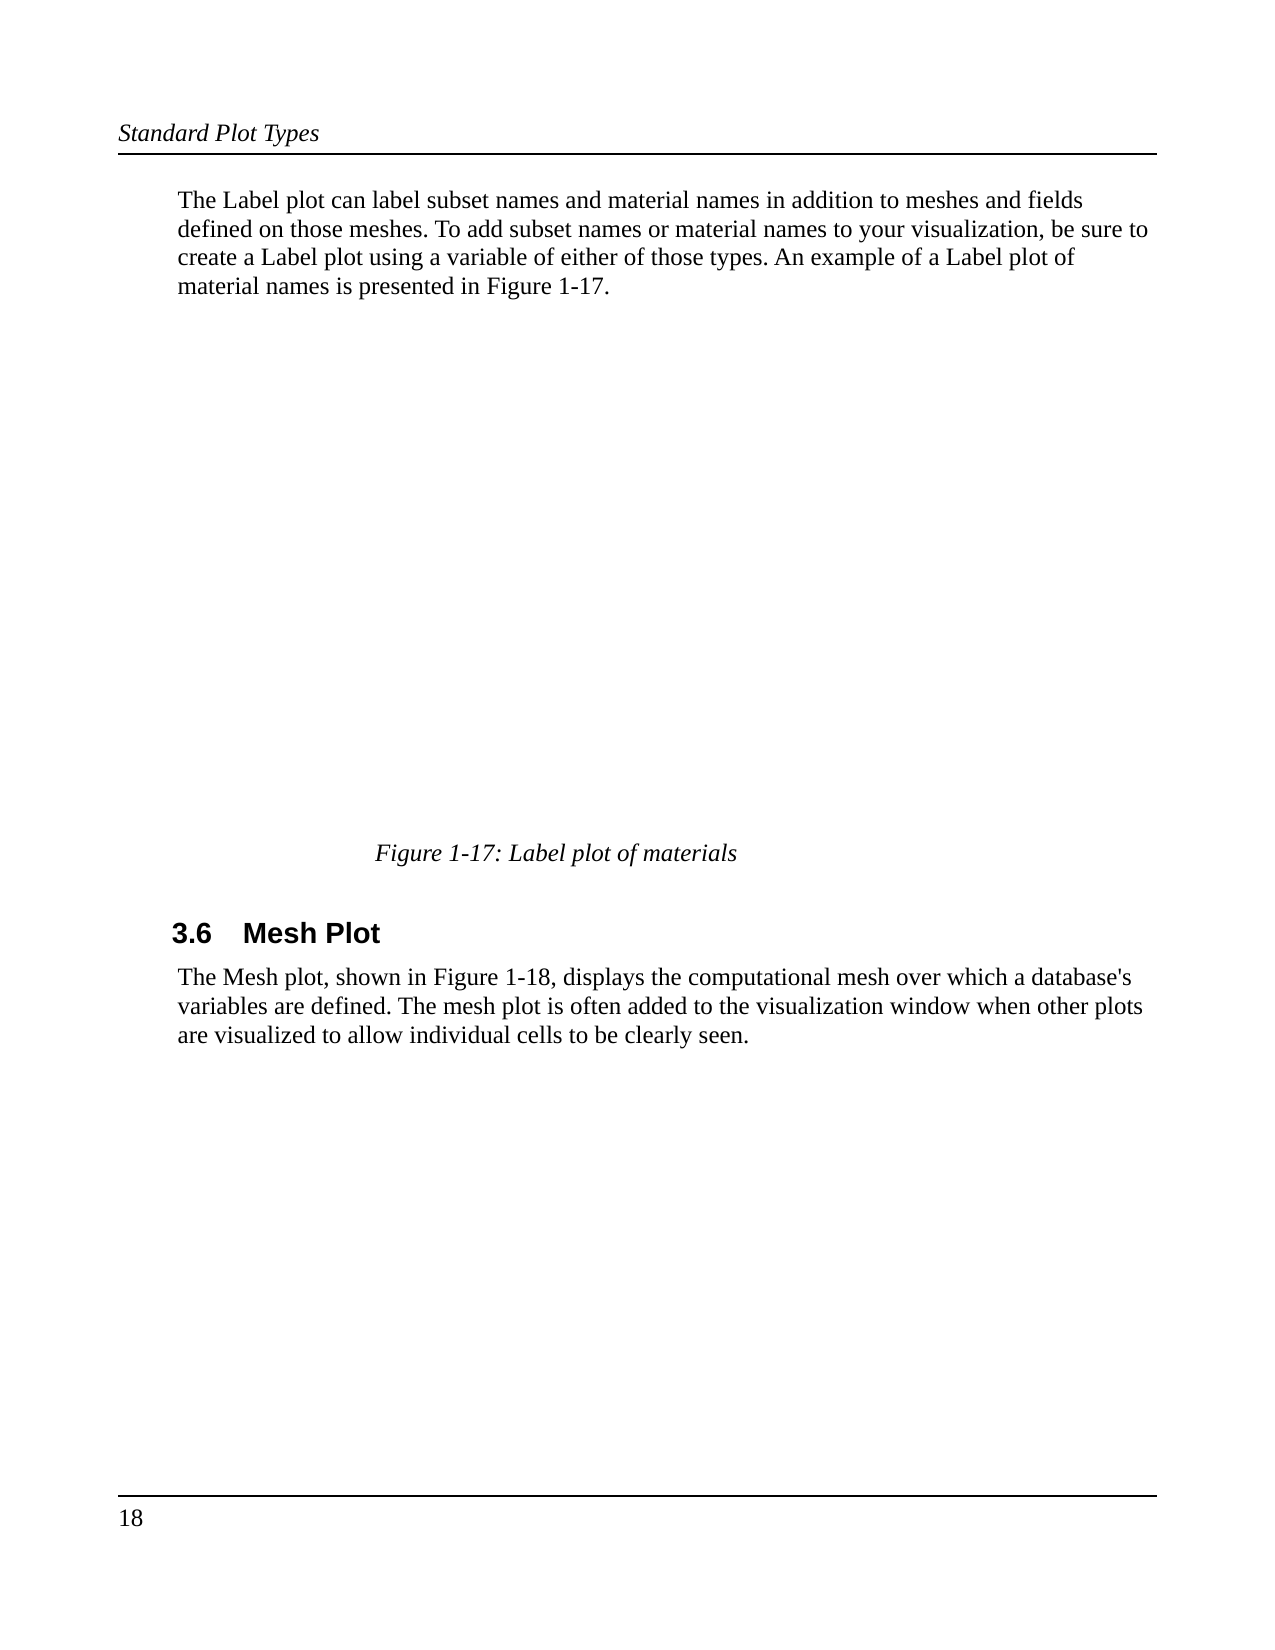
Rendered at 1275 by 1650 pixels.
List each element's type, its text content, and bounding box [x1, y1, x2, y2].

text The Label plot can label subset names and material names in addition to meshes and fields defined on those meshes. To add subset names or material names to your visualization, be sure to create a Label plot using a variable of either of those types. An example of a Label plot of material names is presented in Figure 1-17. [177, 185, 1157, 300]
subtitle Mesh Plot [163, 352, 1157, 950]
text The Mesh plot, shown in Figure 1-18, displays the computational mesh over which a database's variables are defined. The mesh plot is often added to the visualization window when other plots are visualized to allow individual cells to be clearly seen. [177, 962, 1157, 1049]
text Figure 1-17: Label plot of materials [375, 324, 900, 867]
text [375, 867, 900, 889]
